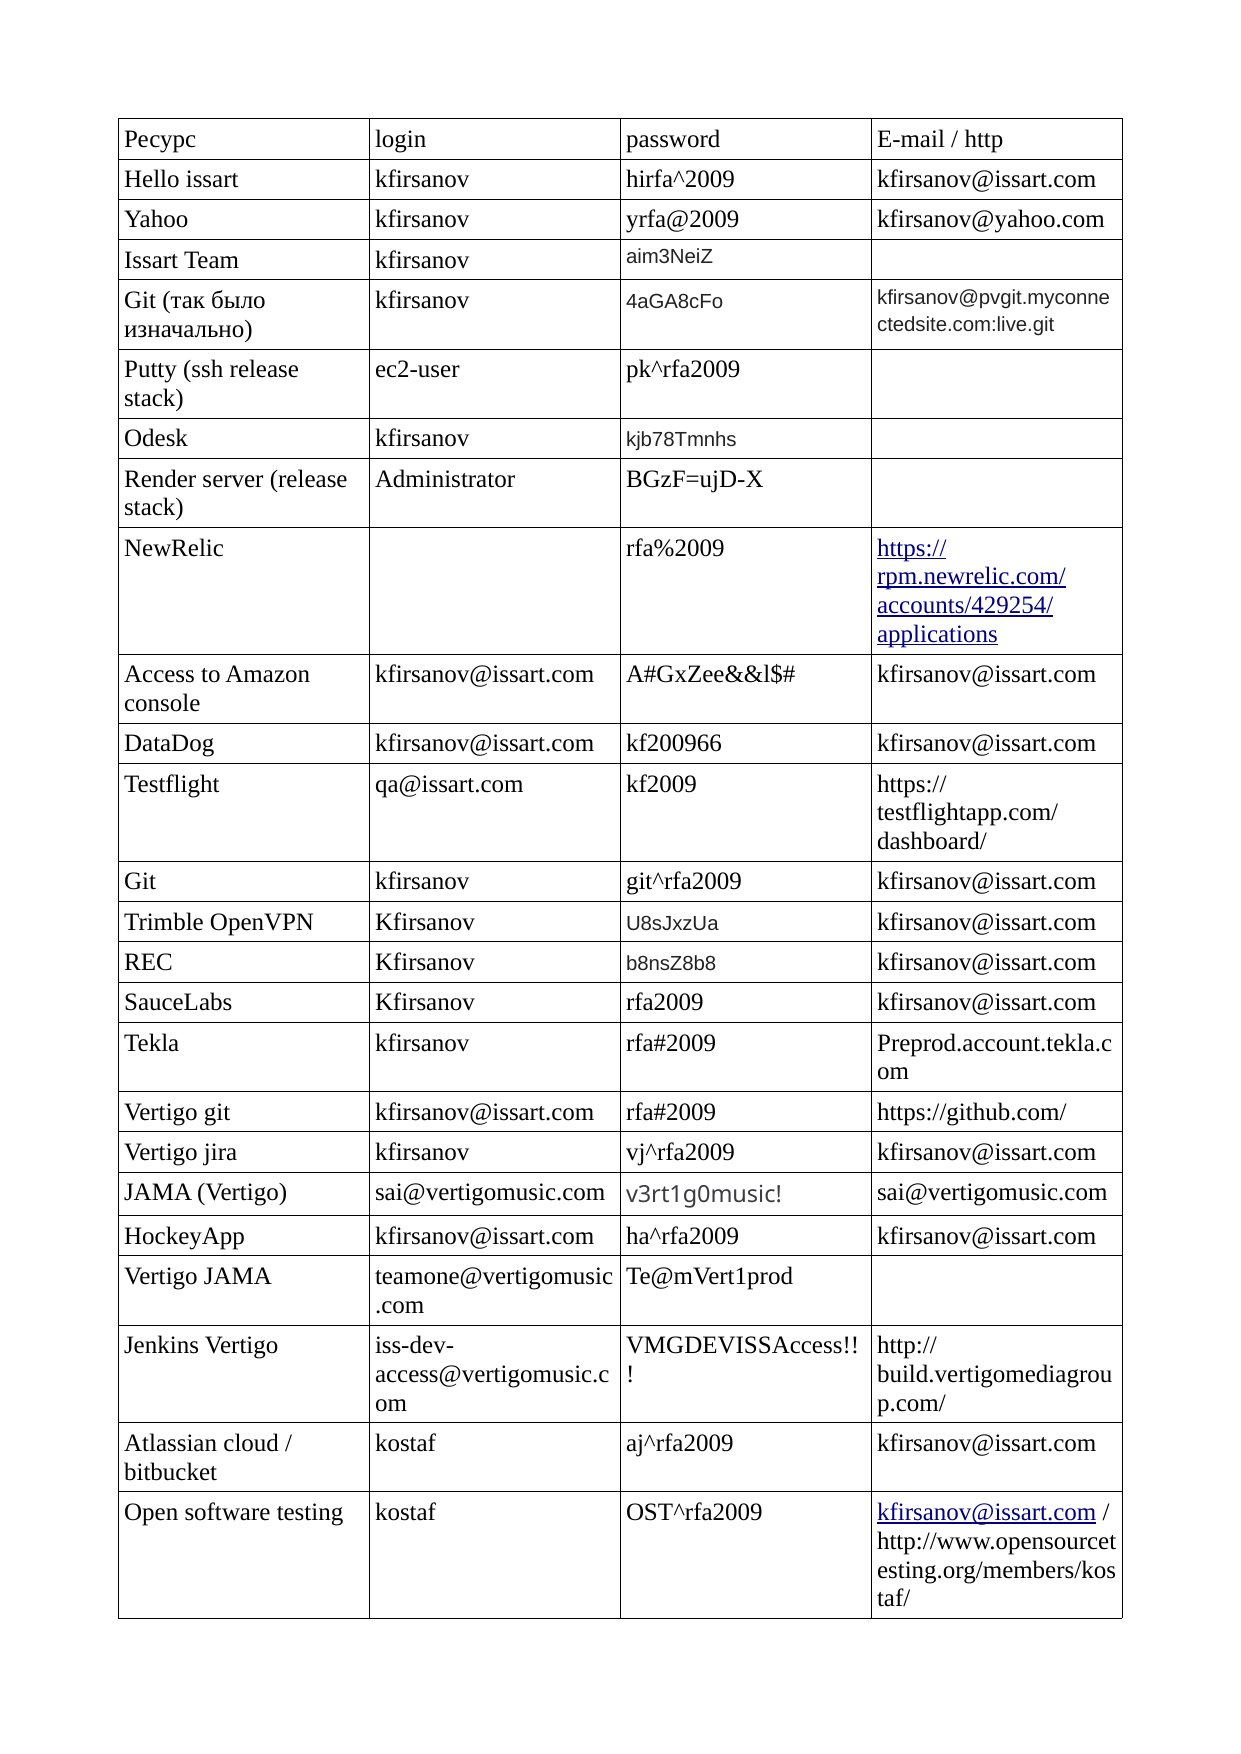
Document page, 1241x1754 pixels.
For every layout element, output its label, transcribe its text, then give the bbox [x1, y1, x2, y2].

table_cell kfirsanov@issart.com [872, 1132, 1122, 1172]
table_cell kfirsanov@issart.com [370, 655, 620, 722]
table_cell BGzF=ujD-X [621, 459, 871, 527]
table_cell hirfa^2009 [621, 160, 871, 199]
table_cell SauceLabs [119, 983, 369, 1022]
table_cell Issart Team [119, 240, 369, 279]
table_cell ec2-user [370, 350, 620, 417]
table_cell Kfirsanov [370, 902, 620, 941]
table_cell https://testflightapp.com/dashboard/ [872, 764, 1122, 861]
table_cell kfirsanov [370, 280, 620, 348]
table_cell Tekla [119, 1023, 369, 1091]
table_header login [370, 119, 620, 158]
table_cell [872, 240, 1122, 279]
table_cell kfirsanov [370, 1132, 620, 1172]
table_cell [872, 350, 1122, 417]
table_cell b8nsZ8b8 [621, 942, 871, 982]
table_cell pk^rfa2009 [621, 350, 871, 417]
table_cell http://build.vertigomediagroup.com/ [872, 1326, 1122, 1422]
table_cell kfirsanov [370, 240, 620, 279]
table_cell kfirsanov@issart.com [872, 1423, 1122, 1491]
table_cell NewRelic [119, 528, 369, 653]
table_cell kfirsanov@issart.com [872, 862, 1122, 901]
table_cell JAMA (Vertigo) [119, 1173, 369, 1215]
table_cell Putty (ssh release stack) [119, 350, 369, 417]
table_cell [872, 459, 1122, 527]
table_cell Kfirsanov [370, 983, 620, 1022]
table_cell kfirsanov [370, 160, 620, 199]
table_cell Hello issart [119, 160, 369, 199]
table_cell Jenkins Vertigo [119, 1326, 369, 1422]
table_cell U8sJxzUa [621, 902, 871, 941]
table_cell [370, 528, 620, 653]
table_cell kostaf [370, 1492, 620, 1618]
table_cell [872, 1256, 1122, 1324]
table_cell kfirsanov@issart.com / http://www.opensourcetesting.org/members/kostaf/ [872, 1492, 1122, 1618]
table_header Ресурс [119, 119, 369, 158]
table_cell Administrator [370, 459, 620, 527]
table_cell Yahoo [119, 200, 369, 239]
table_cell kfirsanov@issart.com [370, 724, 620, 763]
table_cell rfa2009 [621, 983, 871, 1022]
table_cell kjb78Tmnhs [621, 419, 871, 458]
table_cell Kfirsanov [370, 942, 620, 982]
table_cell kf200966 [621, 724, 871, 763]
table_cell kfirsanov@pvgit.myconnectedsite.com:live.git [872, 280, 1122, 348]
table_cell Vertigo jira [119, 1132, 369, 1172]
table_cell kfirsanov@issart.com [370, 1092, 620, 1131]
table_cell kfirsanov@issart.com [872, 902, 1122, 941]
table_cell 4aGA8cFo [621, 280, 871, 348]
table_cell Access to Amazon console [119, 655, 369, 722]
table_cell Testflight [119, 764, 369, 861]
table_cell v3rt1g0music! [621, 1173, 871, 1215]
table_cell qa@issart.com [370, 764, 620, 861]
table_cell Preprod.account.tekla.com [872, 1023, 1122, 1091]
table_cell Atlassian cloud / bitbucket [119, 1423, 369, 1491]
table_cell Git [119, 862, 369, 901]
table_cell kfirsanov [370, 1023, 620, 1091]
table_cell https://rpm.newrelic.com/accounts/429254/applications [872, 528, 1122, 653]
table_cell OST^rfa2009 [621, 1492, 871, 1618]
table_cell kfirsanov [370, 200, 620, 239]
table_cell rfa%2009 [621, 528, 871, 653]
table_cell kfirsanov@issart.com [872, 1216, 1122, 1255]
table_cell https://github.com/ [872, 1092, 1122, 1131]
table_cell [872, 419, 1122, 458]
table_cell rfa#2009 [621, 1023, 871, 1091]
table_cell Render server (release stack) [119, 459, 369, 527]
table_cell kfirsanov@issart.com [872, 942, 1122, 982]
table_cell kostaf [370, 1423, 620, 1491]
table_cell sai@vertigomusic.com [370, 1173, 620, 1215]
table_cell REC [119, 942, 369, 982]
table_cell Vertigo JAMA [119, 1256, 369, 1324]
table_cell kfirsanov@issart.com [872, 724, 1122, 763]
table_cell kfirsanov@issart.com [370, 1216, 620, 1255]
table_cell Open software testing [119, 1492, 369, 1618]
table_cell kf2009 [621, 764, 871, 861]
table_cell Vertigo git [119, 1092, 369, 1131]
table_cell iss-dev-access@vertigomusic.com [370, 1326, 620, 1422]
table_cell rfa#2009 [621, 1092, 871, 1131]
table_cell Git (так было изначально) [119, 280, 369, 348]
table_cell kfirsanov@issart.com [872, 160, 1122, 199]
table_cell teamone@vertigomusic.com [370, 1256, 620, 1324]
table_cell vj^rfa2009 [621, 1132, 871, 1172]
table_cell kfirsanov@issart.com [872, 983, 1122, 1022]
table_cell Trimble OpenVPN [119, 902, 369, 941]
table_header E-mail / http [872, 119, 1122, 158]
table_cell kfirsanov [370, 862, 620, 901]
table_cell HockeyApp [119, 1216, 369, 1255]
table_cell yrfa@2009 [621, 200, 871, 239]
table_cell ha^rfa2009 [621, 1216, 871, 1255]
table_cell VMGDEVISSAccess!!! [621, 1326, 871, 1422]
table_cell A#GxZee&&l$# [621, 655, 871, 722]
table_cell kfirsanov@yahoo.com [872, 200, 1122, 239]
table_cell kfirsanov@issart.com [872, 655, 1122, 722]
table_cell kfirsanov [370, 419, 620, 458]
table_cell aj^rfa2009 [621, 1423, 871, 1491]
table_cell aim3NeiZ [621, 240, 871, 279]
table_cell DataDog [119, 724, 369, 763]
table_cell Odesk [119, 419, 369, 458]
table_header password [621, 119, 871, 158]
table_cell sai@vertigomusic.com [872, 1173, 1122, 1215]
table_cell Te@mVert1prod [621, 1256, 871, 1324]
table_cell git^rfa2009 [621, 862, 871, 901]
